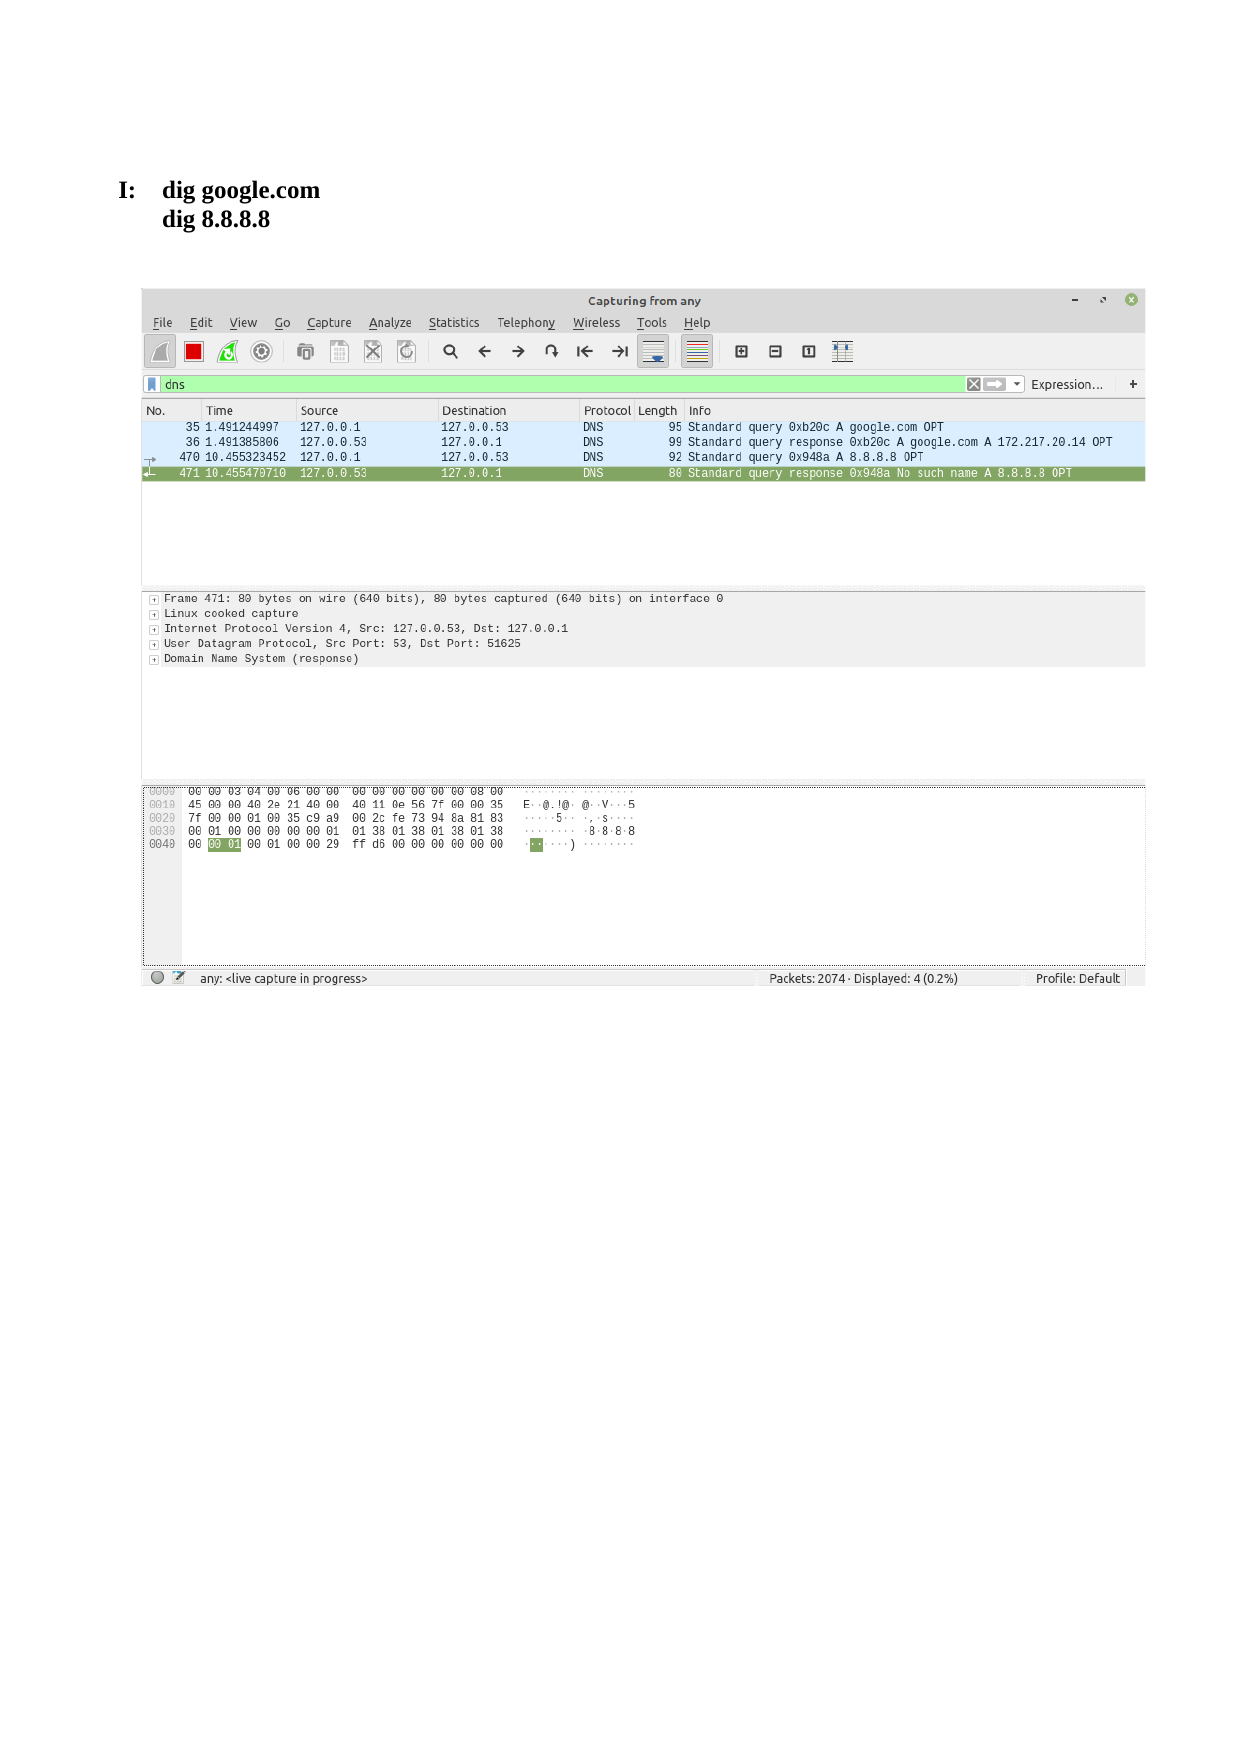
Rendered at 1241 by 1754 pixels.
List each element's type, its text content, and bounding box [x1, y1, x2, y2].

text dig 8.8.8.8 [118, 204, 1122, 233]
picture [141, 288, 1146, 986]
text I: dig google.com [118, 176, 1122, 204]
